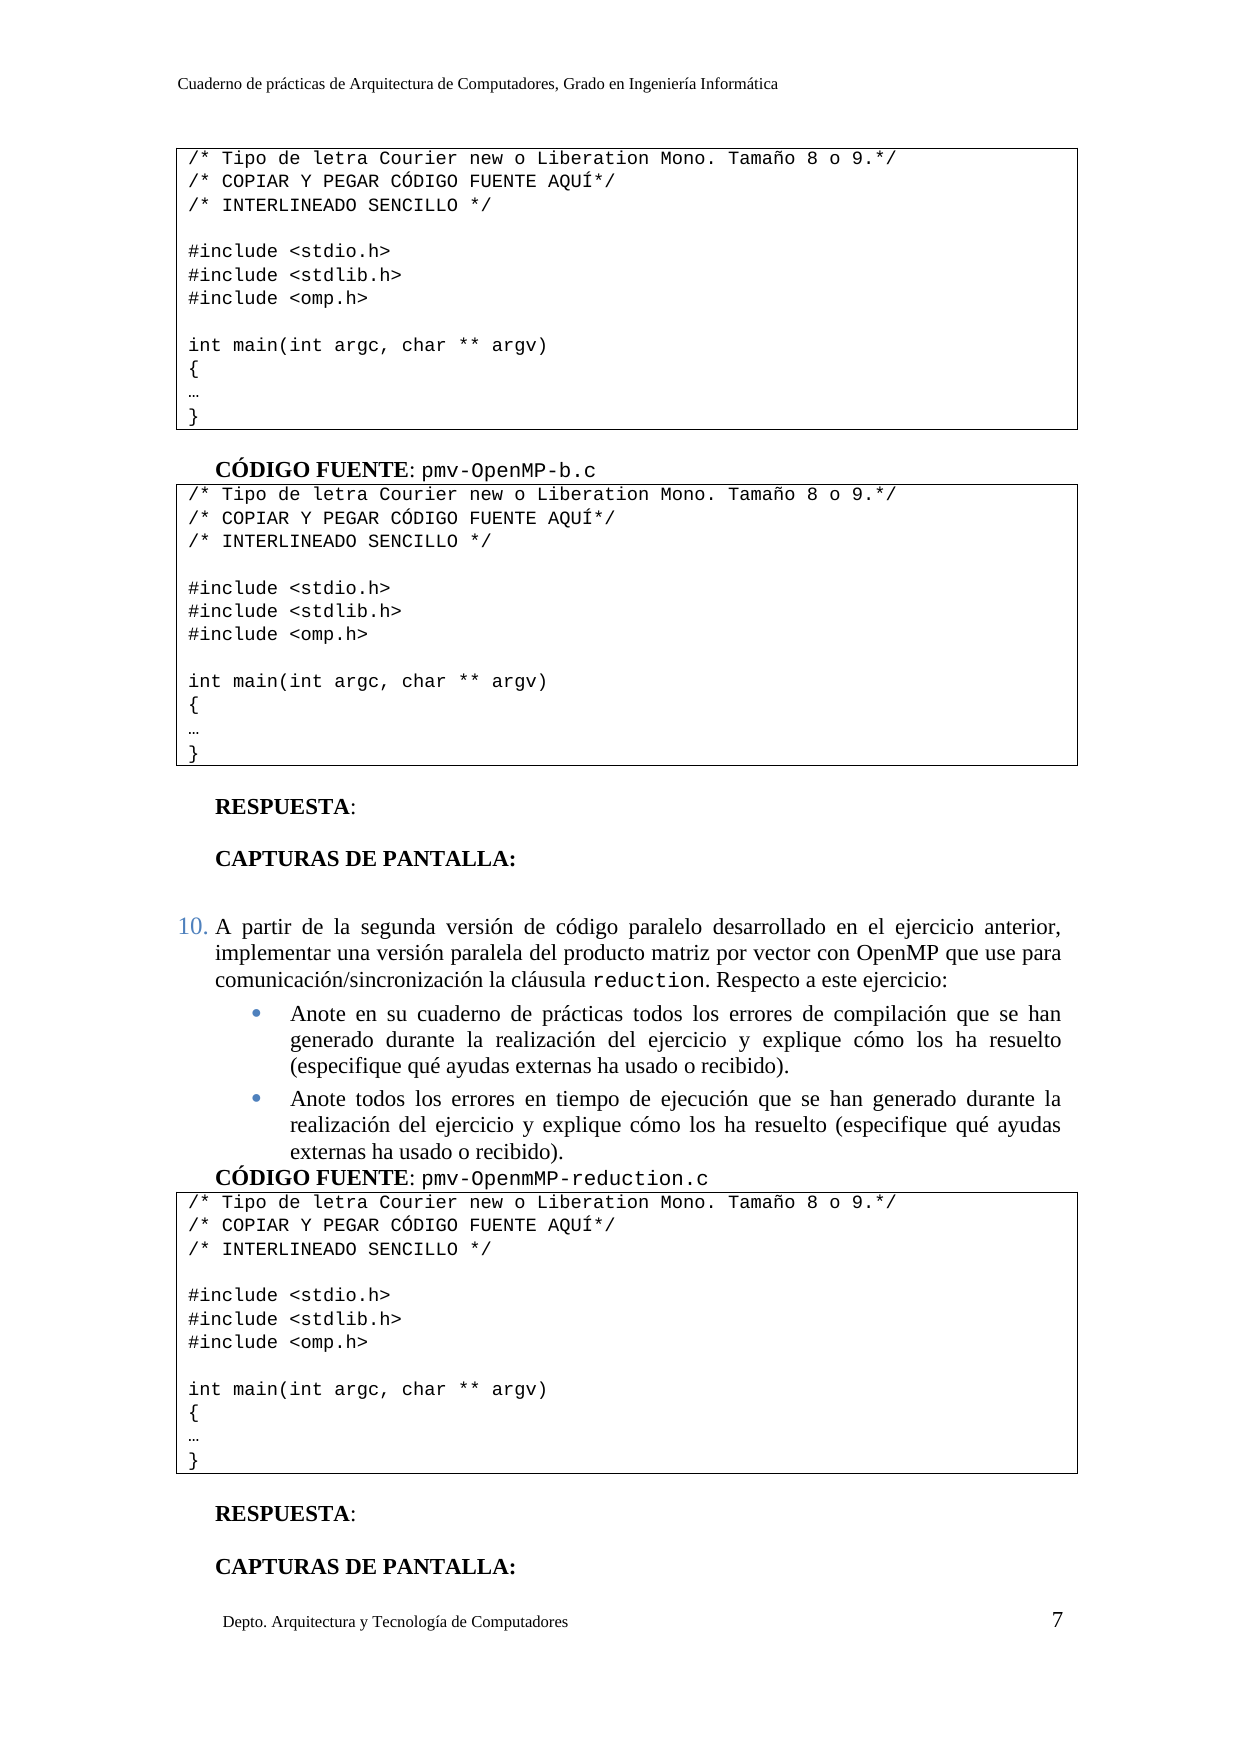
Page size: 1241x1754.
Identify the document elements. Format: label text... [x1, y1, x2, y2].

text CAPTURAS DE PANTALLA: [215, 846, 1063, 872]
list Anote todos los errores en tiempo de ejecución que se han generado durante la realización del ejercicio y explique cómo los ha resuelto (especifique qué ayudas externas ha usado o recibido). [252, 1085, 1063, 1164]
text CÓDIGO FUENTE: pmv-OpenMP-b.c [215, 456, 1063, 484]
table_header /* Tipo de letra Courier new o Liberation Mono. Tamaño 8 o 9.*/ /* COPIAR Y PEGAR CÓDIGO FUENTE AQUÍ*/ /* INTERLINEADO SENCILLO */ #include <stdio.h> #include <stdlib.h> #include <omp.h> int main(int argc, char ** argv) { … } [177, 149, 1077, 429]
table_header /* Tipo de letra Courier new o Liberation Mono. Tamaño 8 o 9.*/ /* COPIAR Y PEGAR CÓDIGO FUENTE AQUÍ*/ /* INTERLINEADO SENCILLO */ #include <stdio.h> #include <stdlib.h> #include <omp.h> int main(int argc, char ** argv) { … } [177, 1193, 1077, 1473]
text CAPTURAS DE PANTALLA: [215, 1553, 1063, 1579]
list A partir de la segunda versión de código paralelo desarrollado en el ejercicio anterior, implementar una versión paralela del producto matriz por vector con OpenMP que use para comunicación/sincronización la cláusula reduction. Respecto a este ejercicio: [177, 911, 1063, 993]
text CÓDIGO FUENTE: pmv-OpenmMP-reduction.c [215, 1164, 1063, 1192]
list Anote en su cuaderno de prácticas todos los errores de compilación que se han generado durante la realización del ejercicio y explique cómo los ha resuelto (especifique qué ayudas externas ha usado o recibido). [252, 1000, 1063, 1079]
table_header /* Tipo de letra Courier new o Liberation Mono. Tamaño 8 o 9.*/ /* COPIAR Y PEGAR CÓDIGO FUENTE AQUÍ*/ /* INTERLINEADO SENCILLO */ #include <stdio.h> #include <stdlib.h> #include <omp.h> int main(int argc, char ** argv) { … } [177, 485, 1077, 765]
text RESPUESTA: [215, 1500, 1063, 1527]
text RESPUESTA: [215, 793, 1063, 819]
